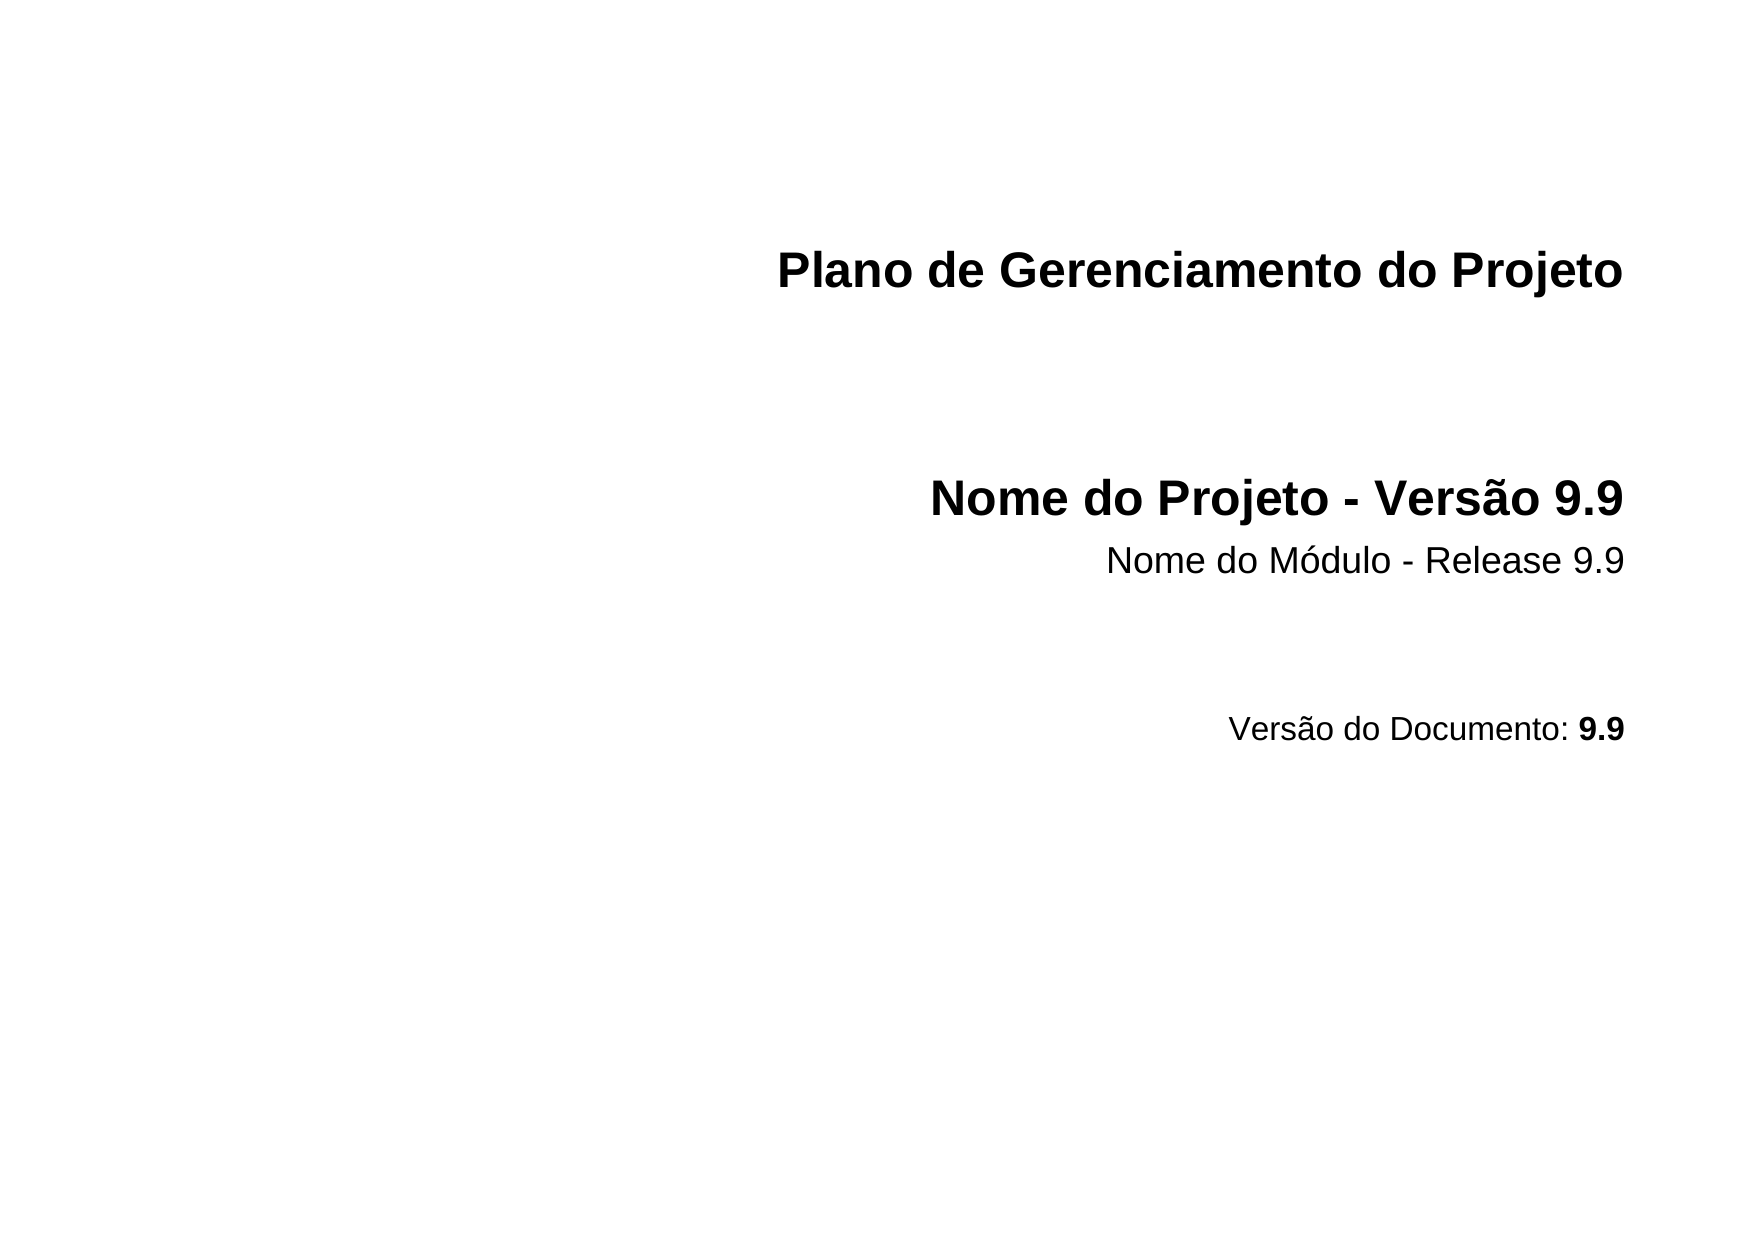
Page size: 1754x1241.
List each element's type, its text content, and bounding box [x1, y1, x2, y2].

title Versão do Documento: 9.9 [118, 709, 1625, 747]
title Nome do Módulo - Release 9.9 [118, 538, 1625, 581]
title Plano de Gerenciamento do Projeto [118, 240, 1625, 298]
title Nome do Projeto - Versão 9.9 [118, 468, 1625, 526]
